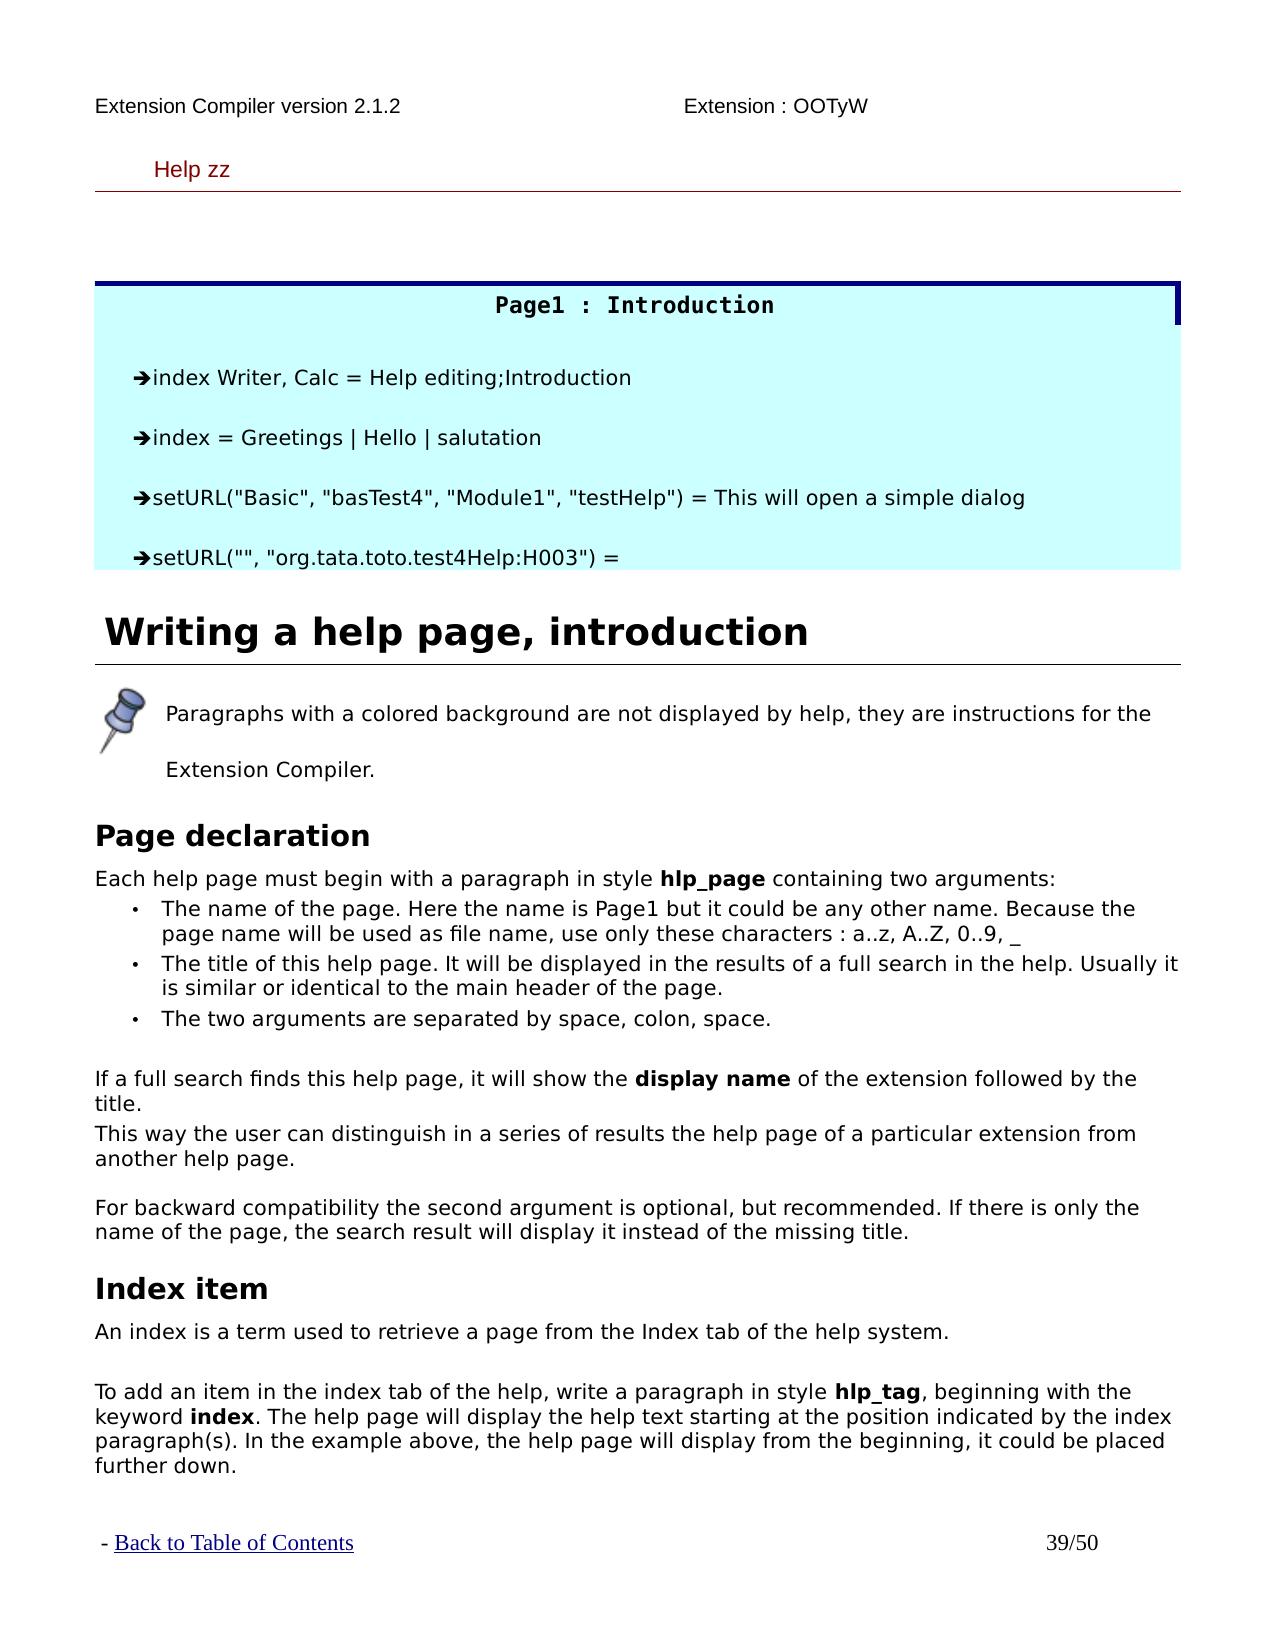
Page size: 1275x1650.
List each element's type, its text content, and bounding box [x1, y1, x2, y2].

text Page1 : Introduction [94, 282, 1175, 325]
list The two arguments are separated by space, colon, space. [132, 1007, 1181, 1031]
text Each help page must begin with a paragraph in style hlp_page containing two arguments: [94, 867, 1181, 891]
list setURL("", "org.tata.toto.test4Help:H003") = [94, 546, 1181, 570]
text If a full search finds this help page, it will show the display name of the extension followed by the title. [94, 1067, 1181, 1116]
list Paragraphs with a colored background are not displayed by help, they are instructions for the Extension Compiler. [94, 685, 1181, 783]
list setURL("Basic", "basTest4", "Module1", "testHelp") = This will open a simple dialog [94, 486, 1181, 510]
picture [95, 686, 151, 757]
list index = Greetings | Hello | salutation [94, 426, 1181, 451]
text An index is a term used to retrieve a page from the Index tab of the help system. [94, 1319, 1181, 1344]
text Page declaration [94, 819, 1181, 853]
list The name of the page. Here the name is Page1 but it could be any other name. Because the page name will be used as file name, use only these characters : a..z, A..Z, 0..9, _ [132, 897, 1181, 946]
text Writing a help page, introduction [94, 601, 1181, 664]
list index Writer, Calc = Help editing;Introduction [94, 366, 1181, 391]
text Help zz [94, 147, 1181, 192]
text Index item [94, 1272, 1181, 1306]
text To add an item in the index tab of the help, write a paragraph in style hlp_tag, beginning with the keyword index. The help page will display the help text starting at the position indicated by the index paragraph(s). In the example above, the help page will display from the beginning, it could be placed further down. [94, 1380, 1181, 1478]
list The title of this help page. It will be displayed in the results of a full search in the help. Usually it is similar or identical to the main header of the page. [132, 952, 1181, 1001]
text This way the user can distinguish in a series of results the help page of a particular extension from another help page. For backward compatibility the second argument is optional, but recommended. If there is only the name of the page, the search result will display it instead of the missing title. [94, 1122, 1181, 1244]
